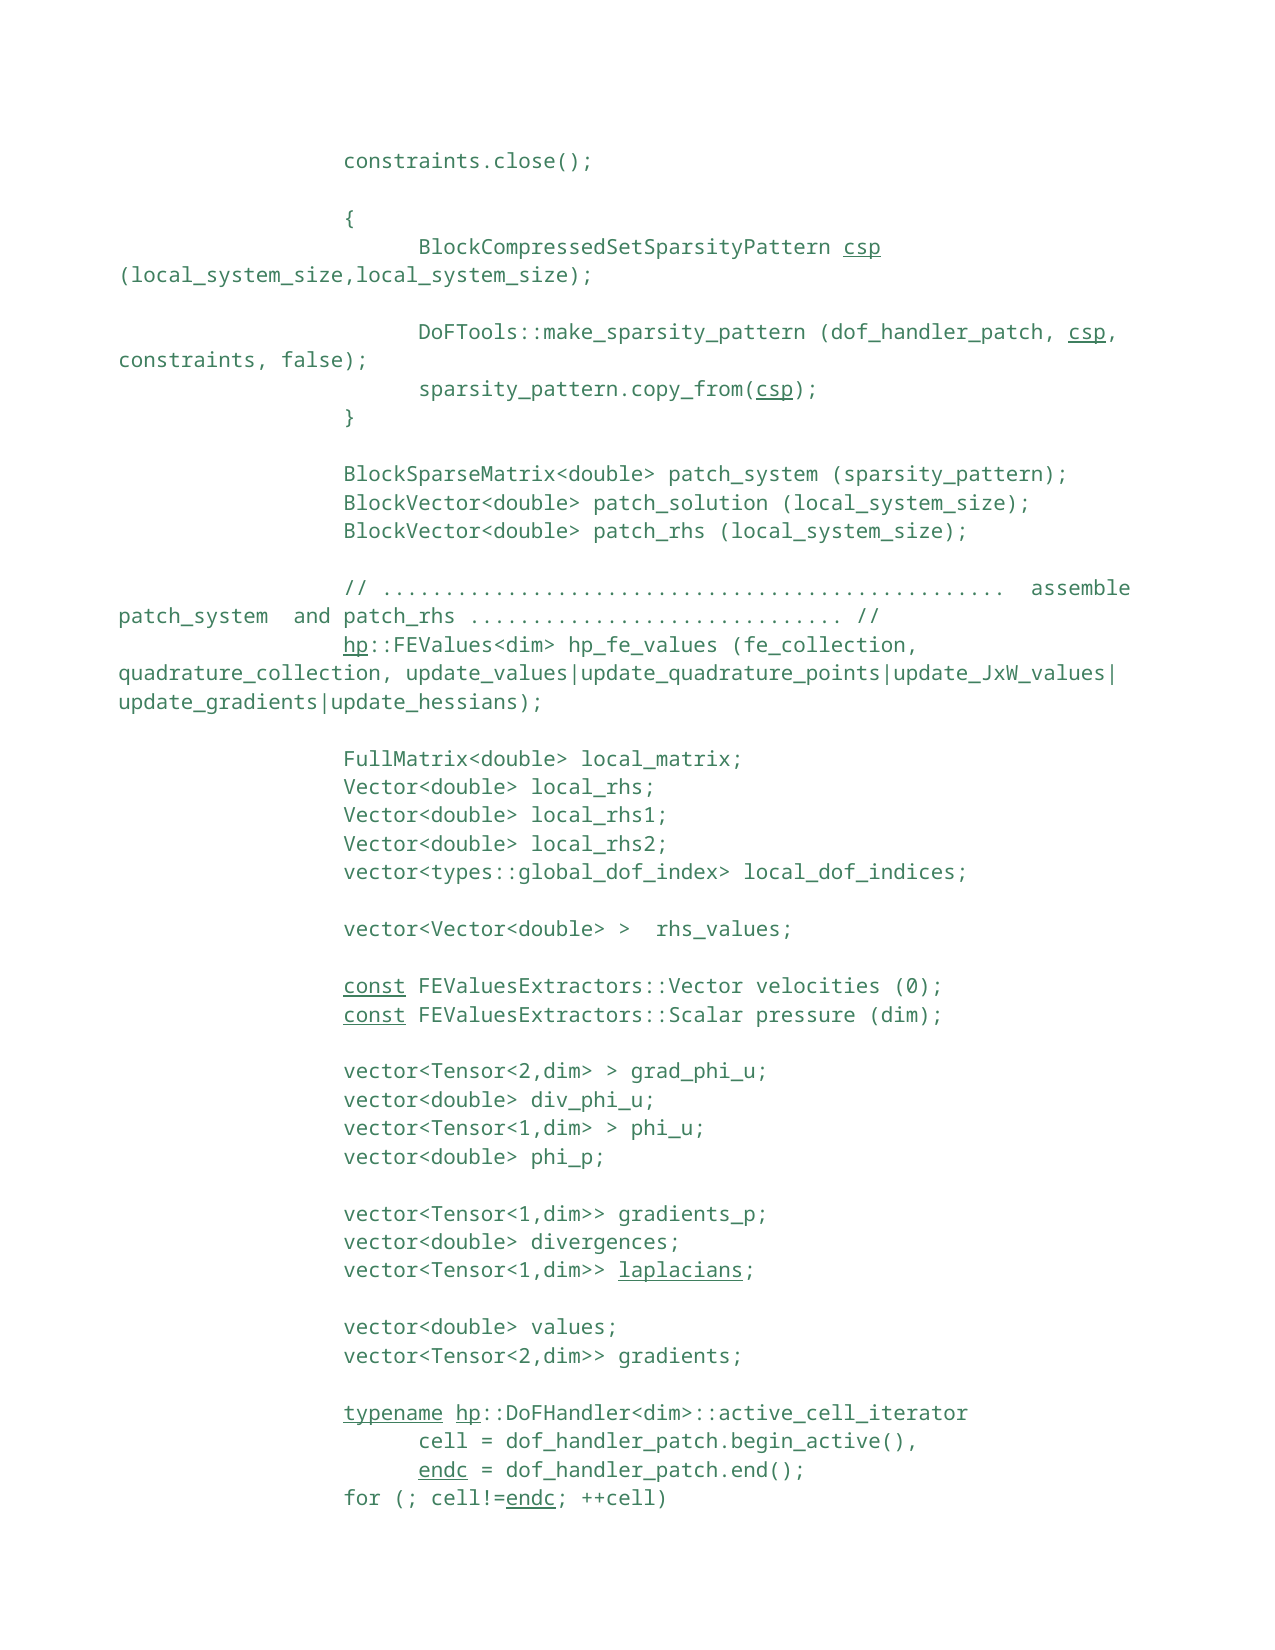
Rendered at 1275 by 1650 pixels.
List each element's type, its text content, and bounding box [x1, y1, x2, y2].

text } [118, 402, 1157, 431]
text BlockCompressedSetSparsityPattern csp (local_system_size,local_system_size); [118, 232, 1157, 289]
text sparsity_pattern.copy_from(csp); [118, 374, 1157, 402]
text vector<double> phi_p; [118, 1142, 1157, 1170]
text for (; cell!=endc; ++cell) [118, 1483, 1157, 1512]
text Vector<double> local_rhs2; [118, 829, 1157, 857]
text vector<Tensor<2,dim> > grad_phi_u; [118, 1057, 1157, 1085]
text FullMatrix<double> local_matrix; [118, 744, 1157, 772]
text BlockVector<double> patch_solution (local_system_size); [118, 488, 1157, 516]
text { [118, 203, 1157, 232]
text vector<types::global_dof_index> local_dof_indices; [118, 857, 1157, 886]
text vector<Tensor<1,dim>> laplacians; [118, 1256, 1157, 1284]
text vector<double> values; [118, 1312, 1157, 1341]
text const FEValuesExtractors::Scalar pressure (dim); [118, 1000, 1157, 1028]
text vector<Vector<double> > rhs_values; [118, 914, 1157, 943]
text vector<double> div_phi_u; [118, 1085, 1157, 1113]
text DoFTools::make_sparsity_pattern (dof_handler_patch, csp, constraints, false); [118, 317, 1157, 374]
text typename hp::DoFHandler<dim>::active_cell_iterator [118, 1398, 1157, 1426]
text vector<Tensor<2,dim>> gradients; [118, 1341, 1157, 1369]
text BlockVector<double> patch_rhs (local_system_size); [118, 516, 1157, 545]
text // .................................................. assemble patch_system and patch_rhs .............................. // [118, 573, 1157, 630]
text const FEValuesExtractors::Vector velocities (0); [118, 971, 1157, 1000]
text BlockSparseMatrix<double> patch_system (sparsity_pattern); [118, 459, 1157, 488]
text vector<double> divergences; [118, 1227, 1157, 1256]
text hp::FEValues<dim> hp_fe_values (fe_collection, quadrature_collection, update_values|update_quadrature_points|update_JxW_values|update_gradients|update_hessians); [118, 630, 1157, 715]
text vector<Tensor<1,dim>> gradients_p; [118, 1199, 1157, 1227]
text endc = dof_handler_patch.end(); [118, 1455, 1157, 1483]
text constraints.close(); [118, 147, 1157, 175]
text cell = dof_handler_patch.begin_active(), [118, 1426, 1157, 1455]
text vector<Tensor<1,dim> > phi_u; [118, 1113, 1157, 1142]
text Vector<double> local_rhs; [118, 772, 1157, 801]
text Vector<double> local_rhs1; [118, 801, 1157, 829]
